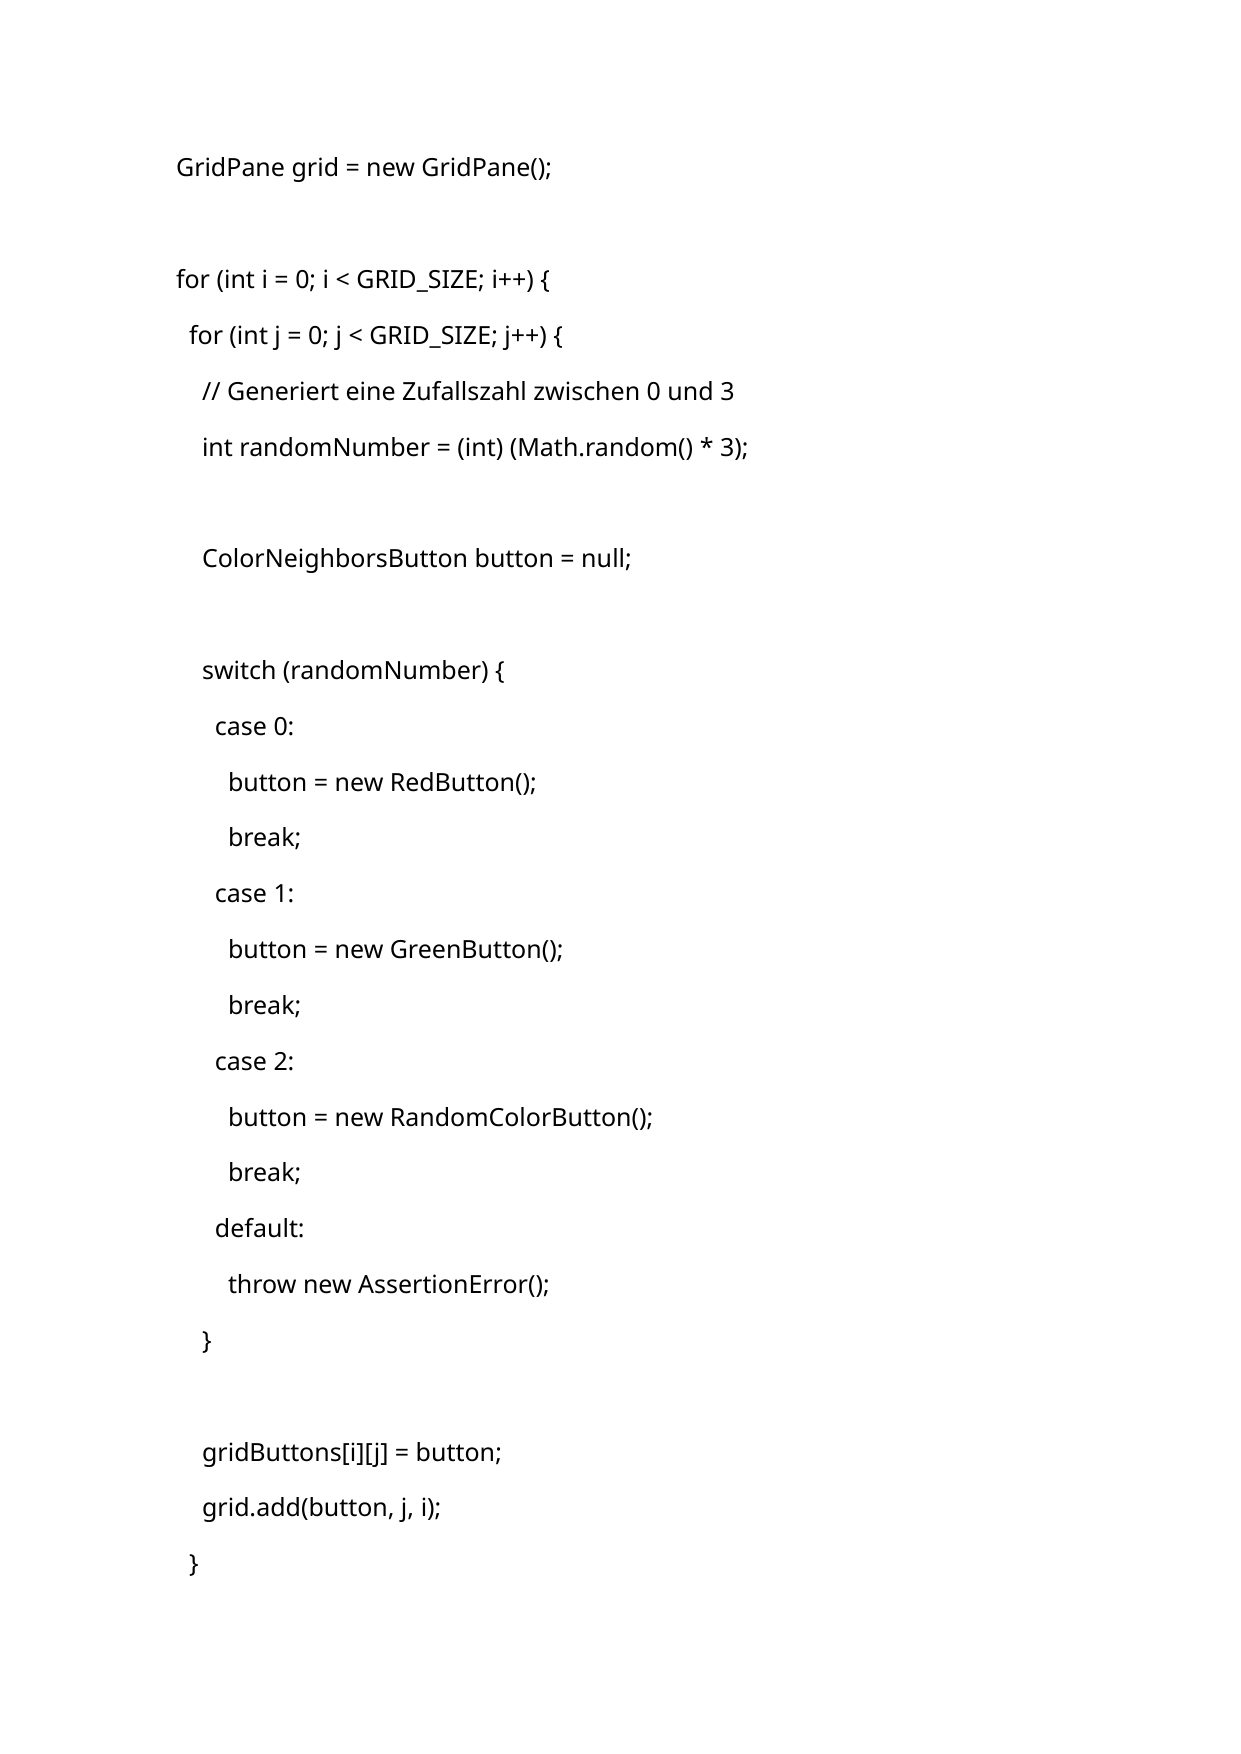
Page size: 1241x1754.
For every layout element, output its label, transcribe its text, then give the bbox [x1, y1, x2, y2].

text // Generiert eine Zufallszahl zwischen 0 und 3 [150, 373, 1090, 407]
text break; [150, 987, 1090, 1022]
text case 0: [150, 708, 1090, 742]
text switch (randomNumber) { [150, 652, 1090, 687]
text } [150, 1322, 1090, 1357]
text case 1: [150, 876, 1090, 910]
text default: [150, 1211, 1090, 1245]
text } [150, 1546, 1090, 1580]
text break; [150, 1155, 1090, 1189]
text case 2: [150, 1043, 1090, 1077]
text grid.add(button, j, i); [150, 1490, 1090, 1524]
text button = new GreenButton(); [150, 932, 1090, 966]
text GridPane grid = new GridPane(); [150, 150, 1090, 184]
text button = new RedButton(); [150, 764, 1090, 798]
text for (int i = 0; i < GRID_SIZE; i++) { [150, 262, 1090, 296]
text int randomNumber = (int) (Math.random() * 3); [150, 429, 1090, 463]
text break; [150, 820, 1090, 854]
text for (int j = 0; j < GRID_SIZE; j++) { [150, 317, 1090, 352]
text ColorNeighborsButton button = null; [150, 541, 1090, 575]
text throw new AssertionError(); [150, 1267, 1090, 1301]
text gridButtons[i][j] = button; [150, 1434, 1090, 1468]
text button = new RandomColorButton(); [150, 1099, 1090, 1133]
